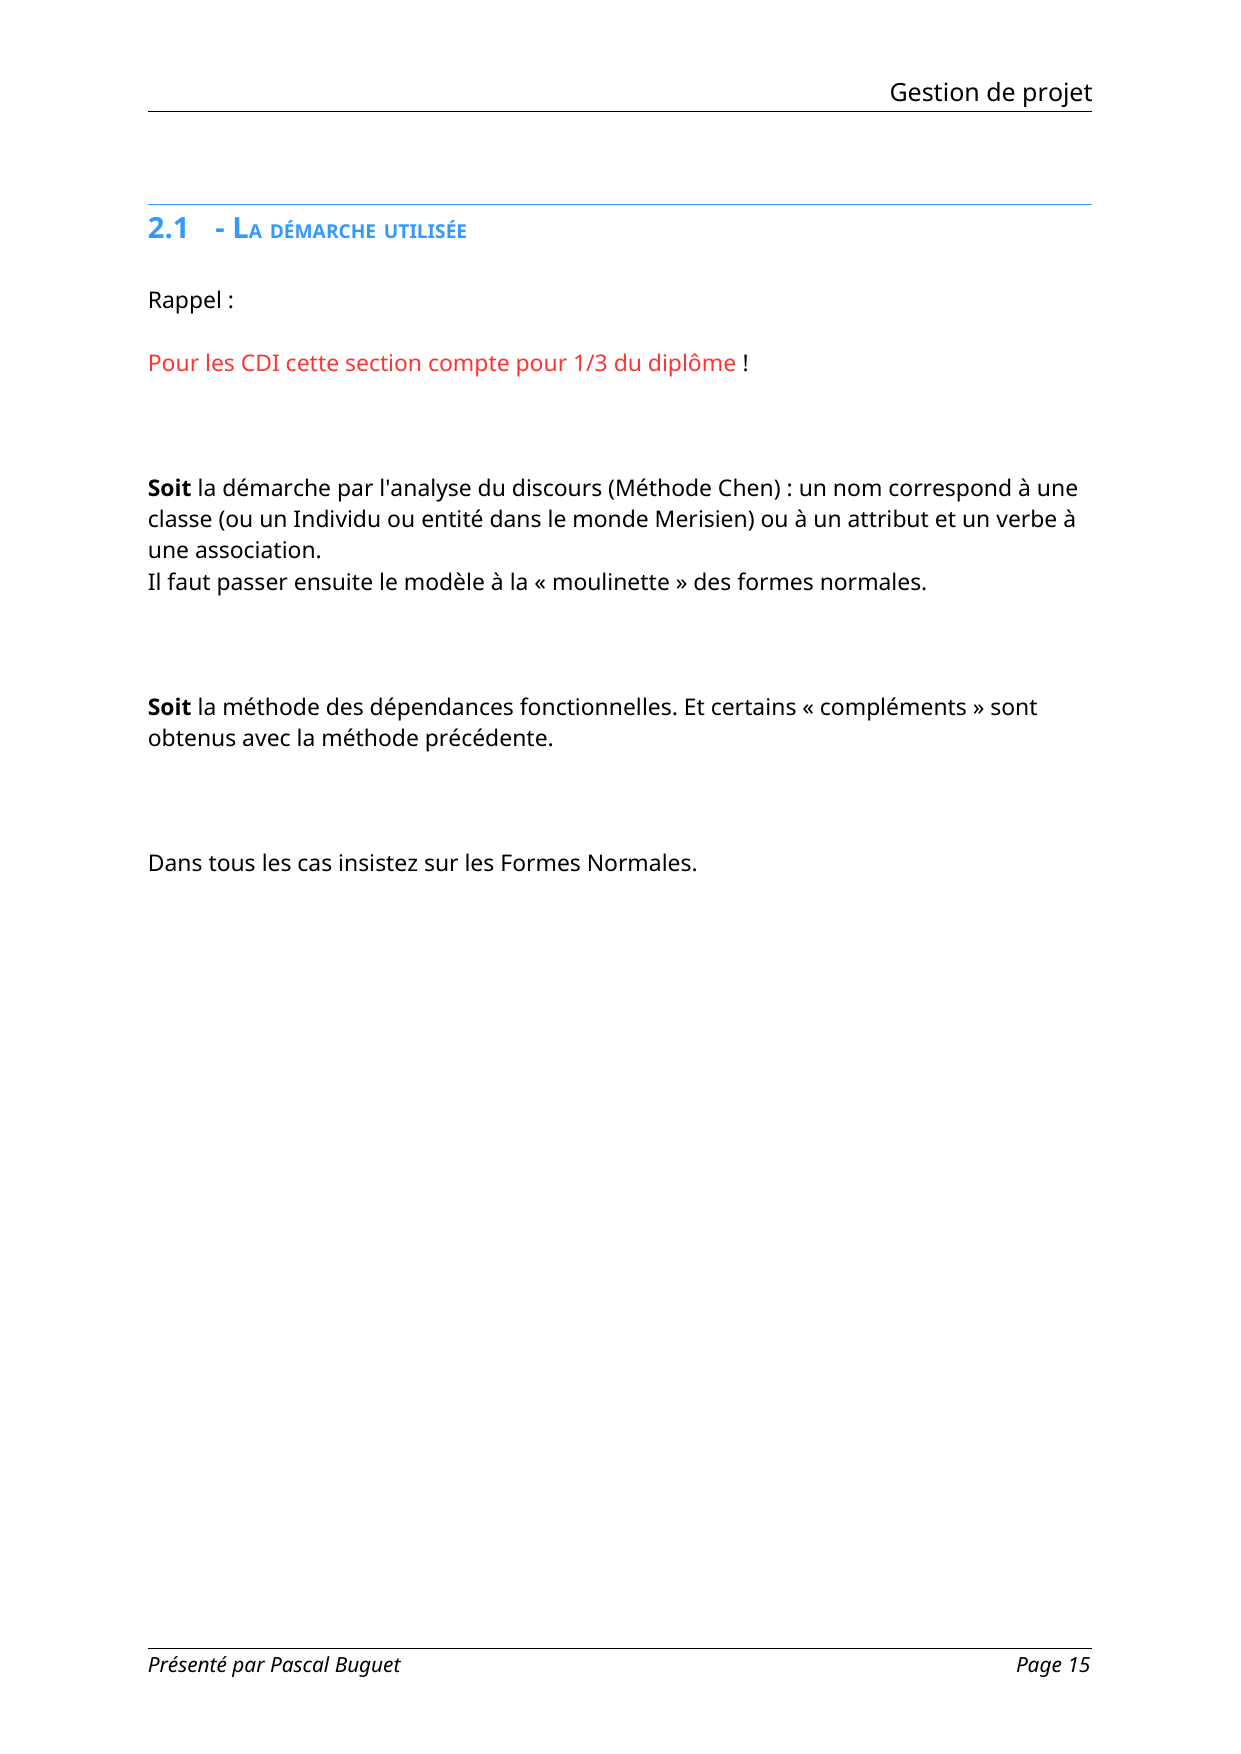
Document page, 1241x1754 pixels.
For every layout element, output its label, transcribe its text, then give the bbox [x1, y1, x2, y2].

text Dans tous les cas insistez sur les Formes Normales. [148, 847, 1092, 878]
text Rappel : [148, 284, 1092, 316]
subtitle - La démarche utilisée [148, 205, 1092, 247]
text Soit la démarche par l'analyse du discours (Méthode Chen) : un nom correspond à une classe (ou un Individu ou entité dans le monde Merisien) ou à un attribut et un verbe à une association. [148, 472, 1092, 566]
text Il faut passer ensuite le modèle à la « moulinette » des formes normales. [148, 566, 1092, 597]
text Pour les CDI cette section compte pour 1/3 du diplôme ! [148, 347, 1092, 378]
text Soit la méthode des dépendances fonctionnelles. Et certains « compléments » sont obtenus avec la méthode précédente. [148, 691, 1092, 753]
